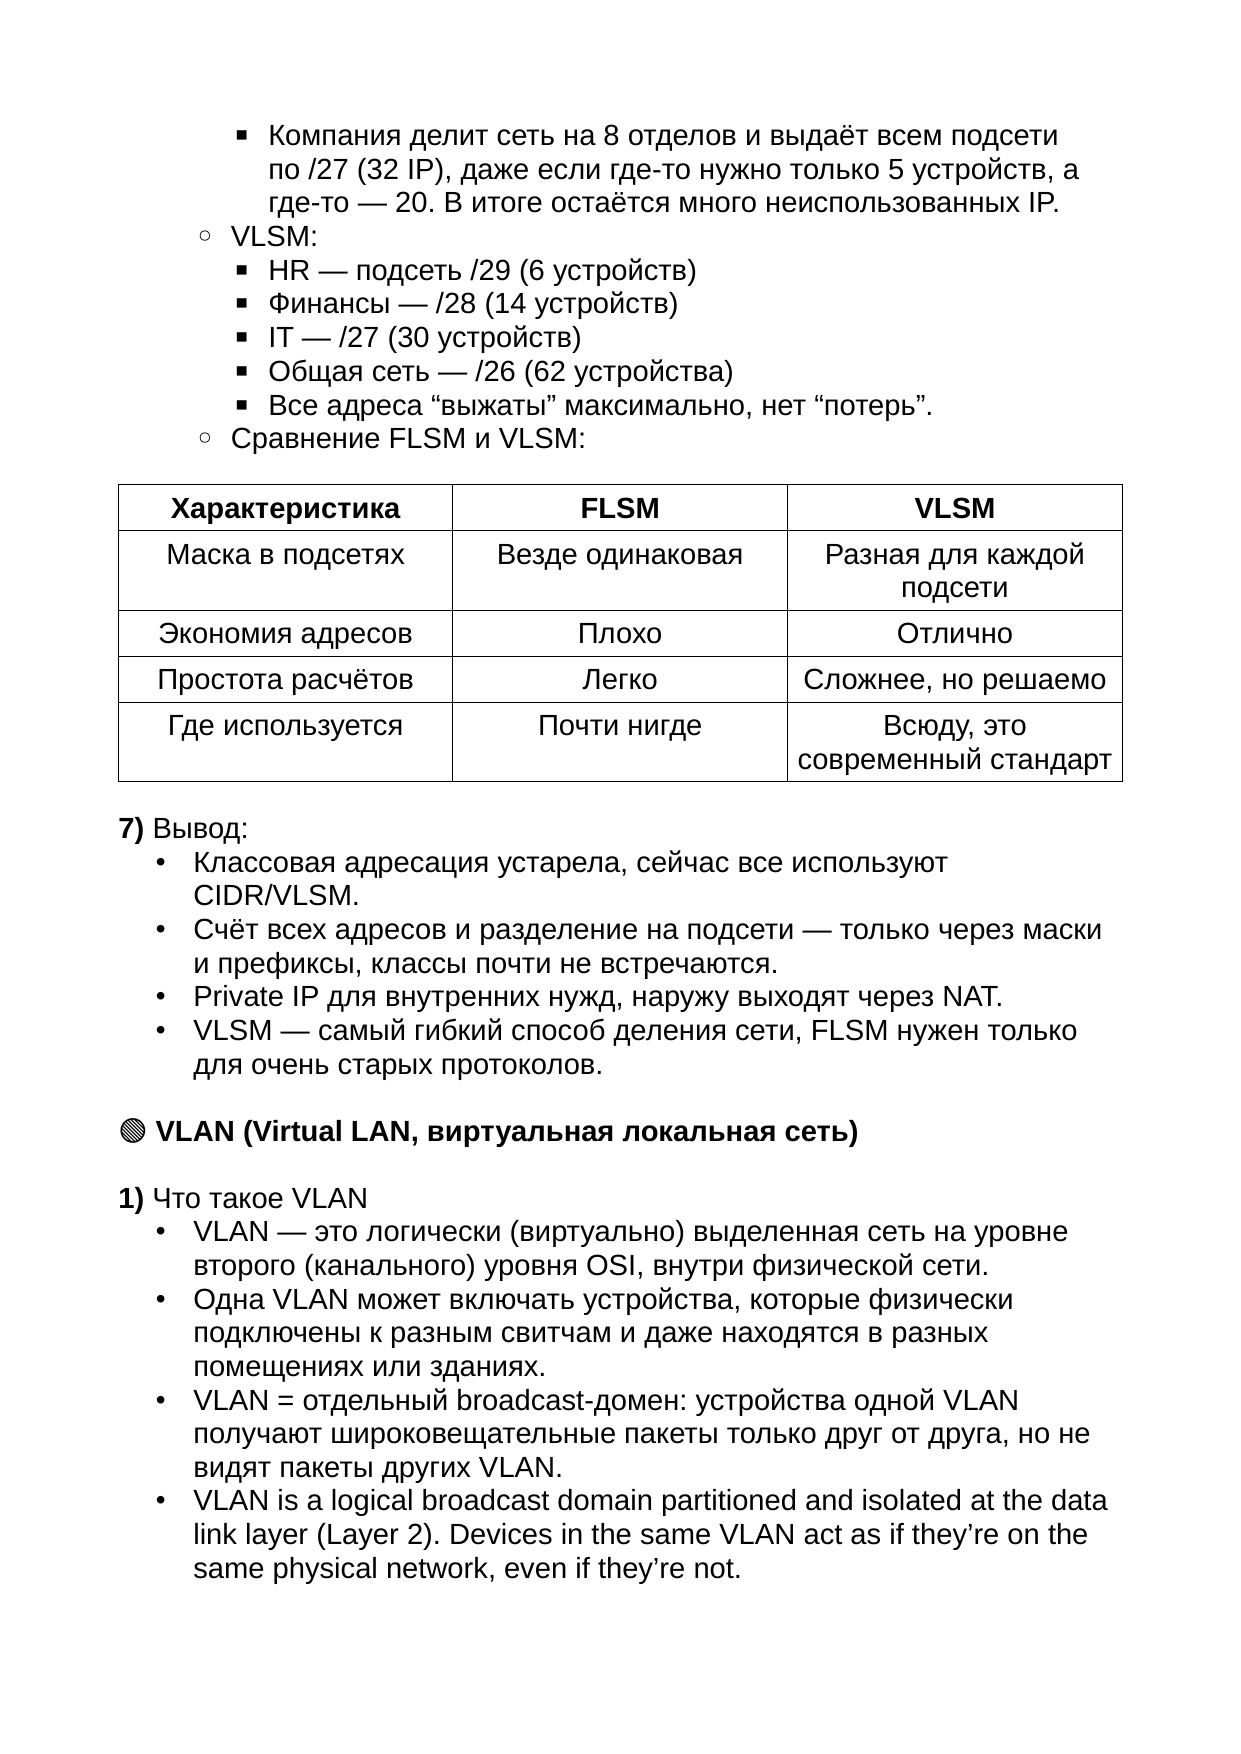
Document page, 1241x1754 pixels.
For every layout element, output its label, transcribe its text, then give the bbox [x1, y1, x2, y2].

list VLAN is a logical broadcast domain partitioned and isolated at the data link layer (Layer 2). Devices in the same VLAN act as if they’re on the same physical network, even if they’re not. [156, 1483, 1122, 1584]
list VLAN = отдельный broadcast-домен: устройства одной VLAN получают широковещательные пакеты только друг от друга, но не видят пакеты других VLAN. [156, 1382, 1122, 1483]
list Одна VLAN может включать устройства, которые физически подключены к разным свитчам и даже находятся в разных помещениях или зданиях. [156, 1282, 1122, 1382]
list Сравнение FLSM и VLSM: [193, 421, 1122, 455]
table_cell Плохо [453, 611, 787, 656]
table_cell Всюду, это современный стандарт [788, 703, 1122, 781]
table_cell Почти нигде [453, 703, 787, 781]
list VLSM: [193, 219, 1122, 253]
table_cell Легко [453, 657, 787, 702]
list Классовая адресация устарела, сейчас все используют CIDR/VLSM. [156, 844, 1122, 912]
list HR — подсеть /29 (6 устройств) [231, 253, 1122, 286]
list VLSM — самый гибкий способ деления сети, FLSM нужен только для очень старых протоколов. [156, 1013, 1122, 1080]
list Все адреса “выжаты” максимально, нет “потерь”. [231, 388, 1122, 421]
table_header VLSM [788, 485, 1122, 530]
table_cell Отлично [788, 611, 1122, 656]
table_cell Маска в подсетях [119, 531, 452, 609]
list Общая сеть — /26 (62 устройства) [231, 354, 1122, 388]
list Private IP для внутренних нужд, наружу выходят через NAT. [156, 979, 1122, 1013]
list Счёт всех адресов и разделение на подсети — только через маски и префиксы, классы почти не встречаются. [156, 912, 1122, 979]
table_cell Экономия адресов [119, 611, 452, 656]
list Финансы — /28 (14 устройств) [231, 286, 1122, 320]
text 🟢 VLAN (Virtual LAN, виртуальная локальная сеть) [118, 1114, 1122, 1147]
table_cell Везде одинаковая [453, 531, 787, 609]
table_cell Сложнее, но решаемо [788, 657, 1122, 702]
text 1) Что такое VLAN [118, 1181, 1122, 1214]
text 7) Вывод: [118, 811, 1122, 844]
list IT — /27 (30 устройств) [231, 320, 1122, 354]
table_header Характеристика [119, 485, 452, 530]
table_cell Разная для каждой подсети [788, 531, 1122, 609]
list Компания делит сеть на 8 отделов и выдаёт всем подсети по /27 (32 IP), даже если где-то нужно только 5 устройств, а где-то — 20. В итоге остаётся много неиспользованных IP. [231, 118, 1122, 219]
list VLAN — это логически (виртуально) выделенная сеть на уровне второго (канального) уровня OSI, внутри физической сети. [156, 1214, 1122, 1282]
table_header FLSM [453, 485, 787, 530]
table_cell Где используется [119, 703, 452, 781]
table_cell Простота расчётов [119, 657, 452, 702]
